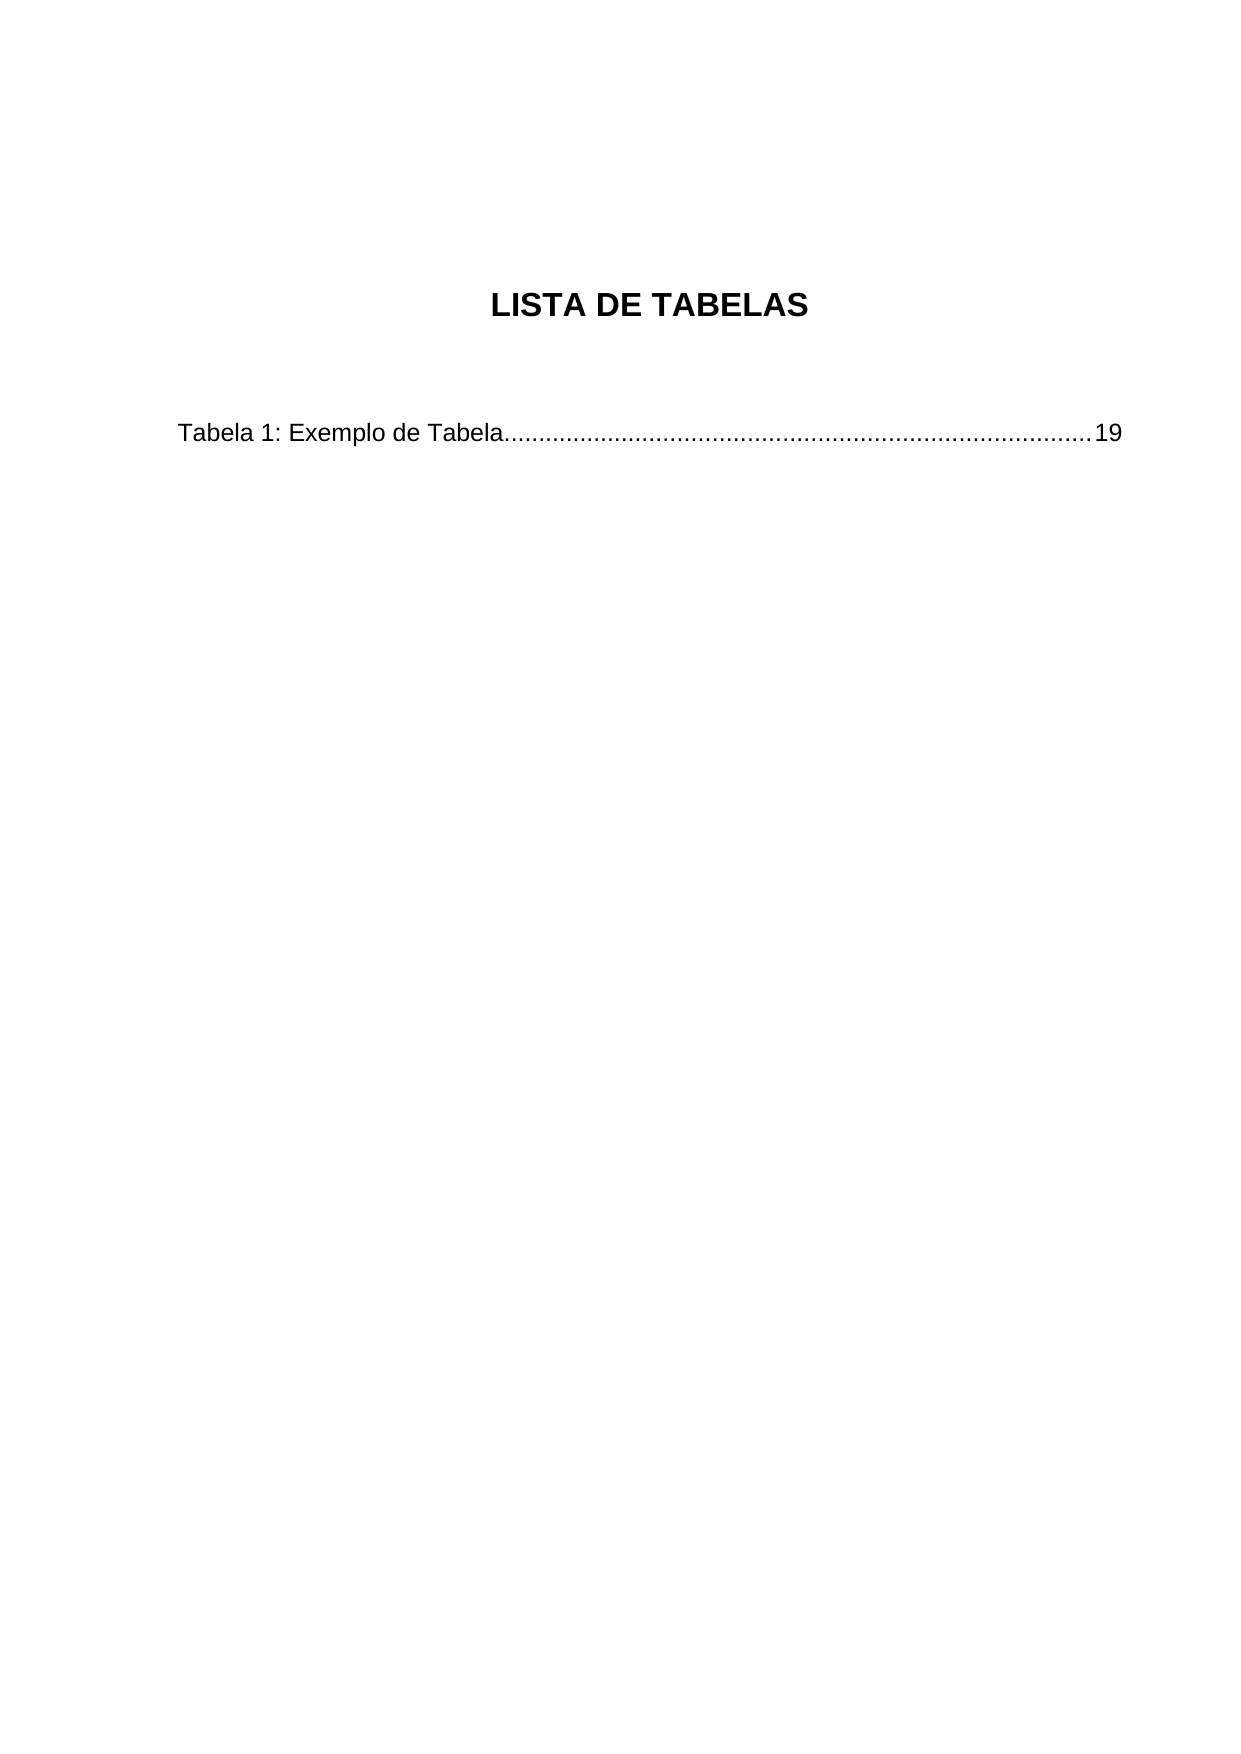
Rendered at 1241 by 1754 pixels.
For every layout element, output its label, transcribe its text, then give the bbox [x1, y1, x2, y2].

text LISTA DE TABELAS [177, 286, 1122, 324]
text Tabela 1: Exemplo de Tabela. 19 [177, 418, 1122, 447]
